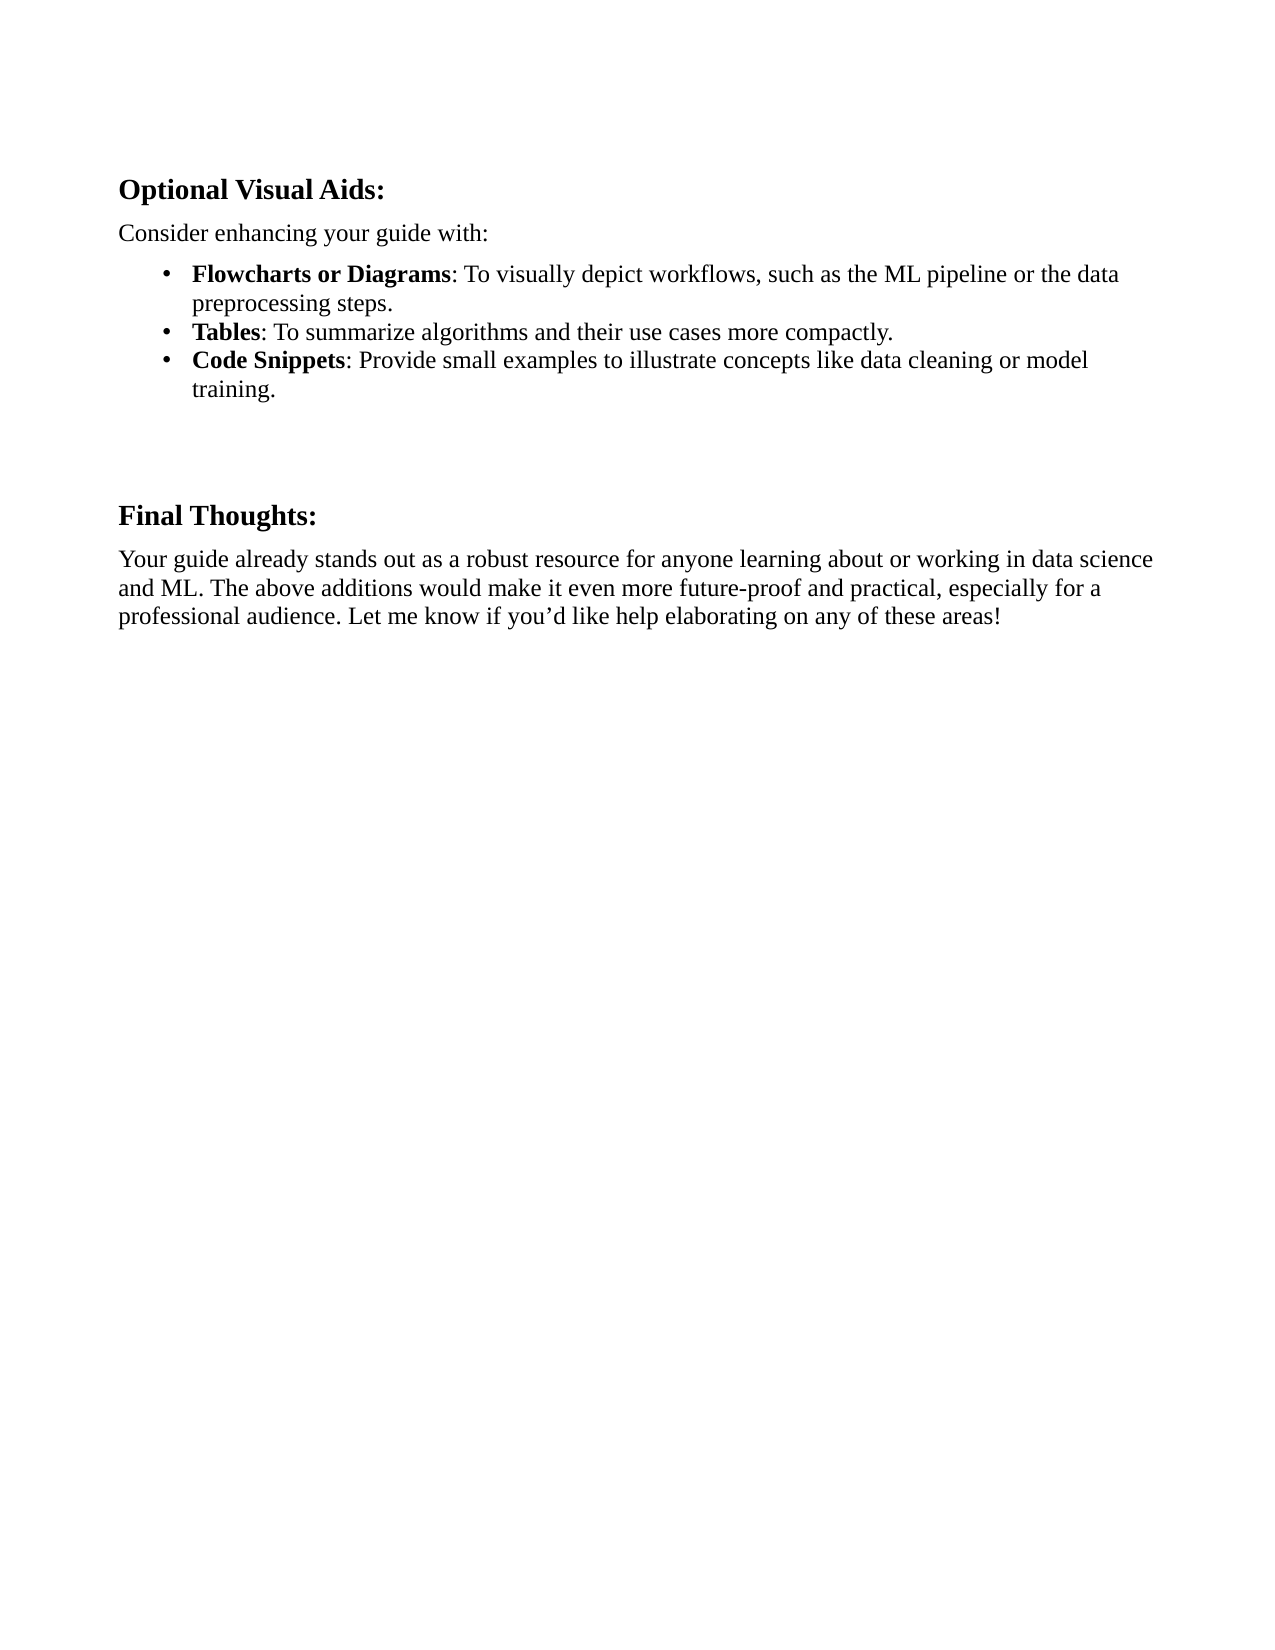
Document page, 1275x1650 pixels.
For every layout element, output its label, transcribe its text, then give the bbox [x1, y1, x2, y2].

list Flowcharts or Diagrams: To visually depict workflows, such as the ML pipeline or the data preprocessing steps. [162, 259, 1157, 317]
list Code Snippets: Provide small examples to illustrate concepts like data cleaning or model training. [162, 345, 1157, 403]
list Tables: To summarize algorithms and their use cases more compactly. [162, 317, 1157, 345]
text Your guide already stands out as a robust resource for anyone learning about or working in data science and ML. The above additions would make it even more future-proof and practical, especially for a professional audience. Let me know if you’d like help elaborating on any of these areas! [118, 544, 1157, 630]
subtitle Final Thoughts: [118, 498, 1157, 531]
subtitle Optional Visual Aids: [118, 172, 1157, 205]
text Consider enhancing your guide with: [118, 218, 1157, 247]
